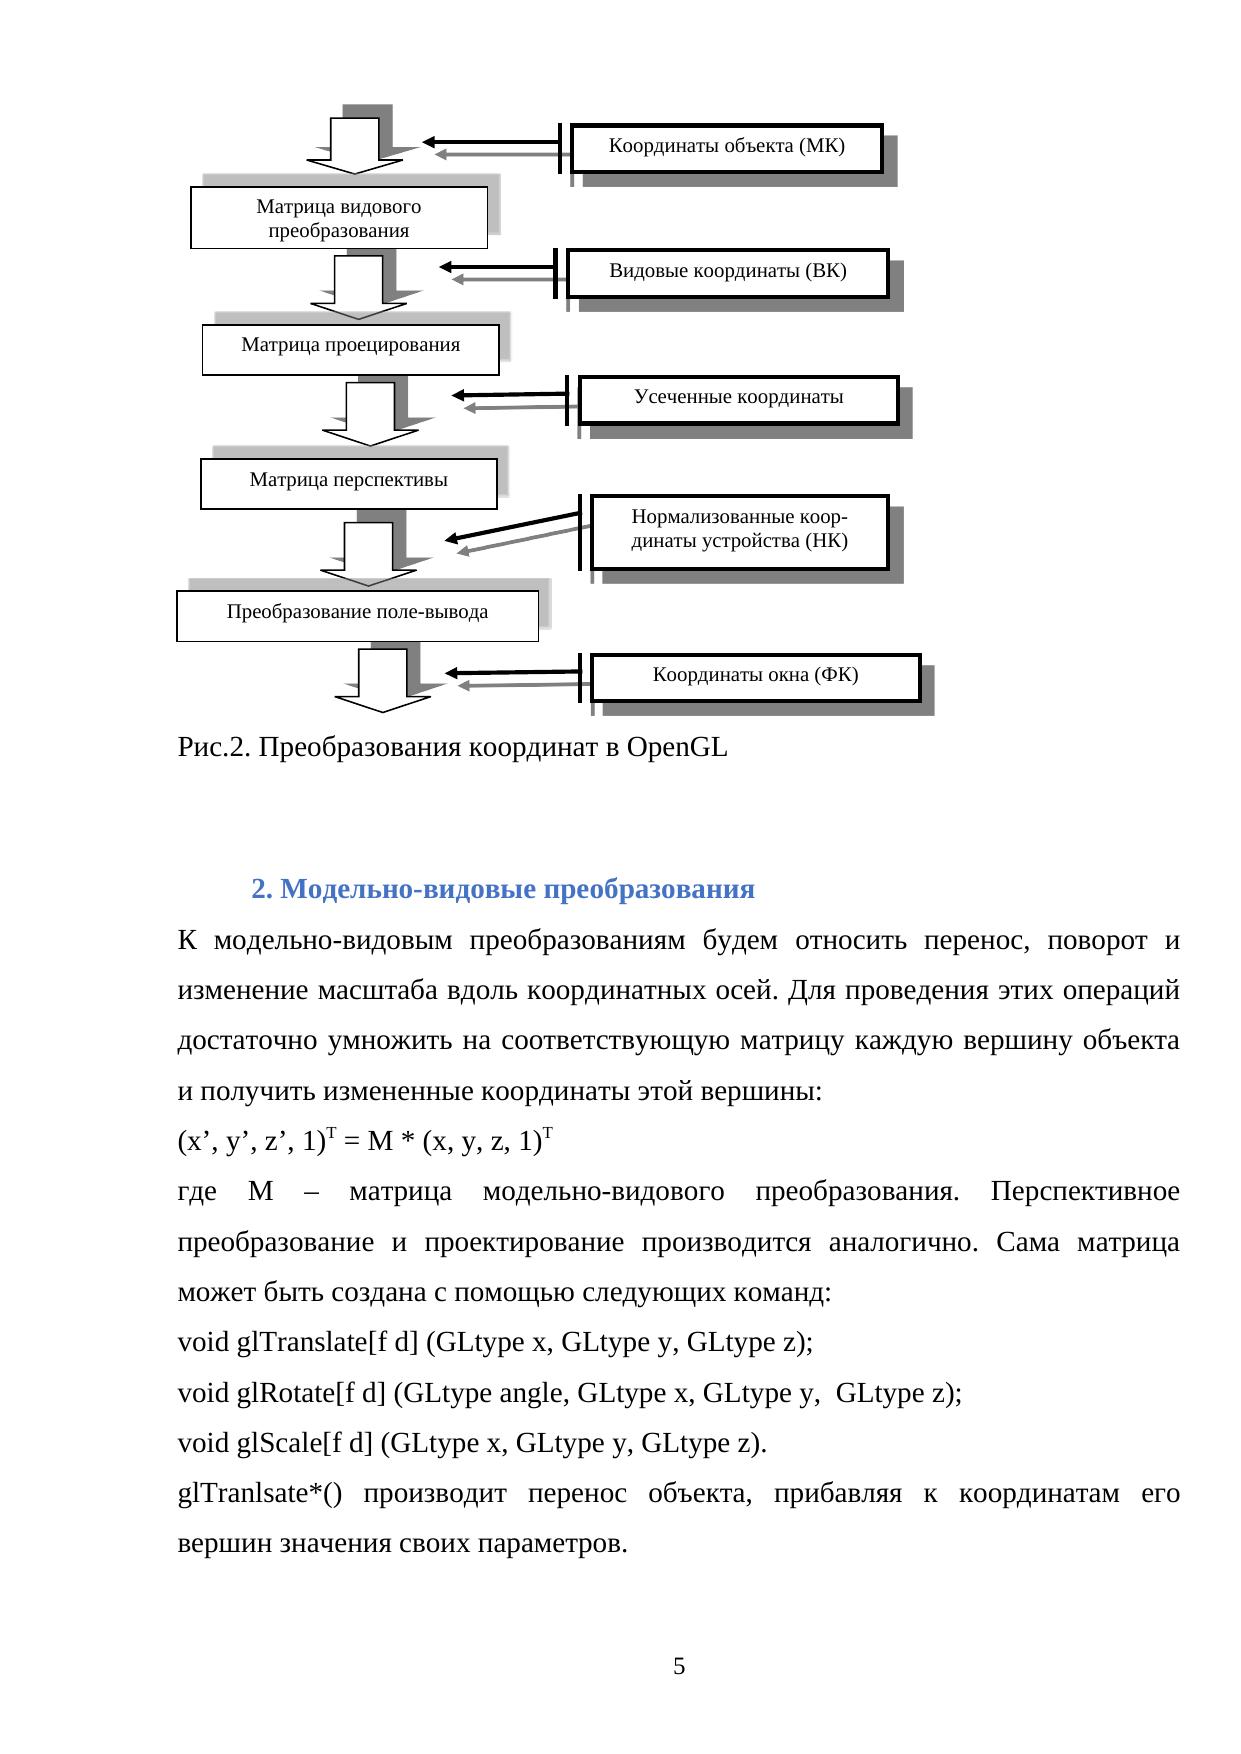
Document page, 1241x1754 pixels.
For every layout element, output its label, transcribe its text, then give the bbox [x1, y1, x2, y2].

text void glTranslate[f d] (GLtype x, GLtype y, GLtype z); [177, 1324, 1181, 1358]
text void glScale[f d] (GLtype x, GLtype y, GLtype z). [177, 1425, 1181, 1458]
text где M – матрица модельно-видового преобразования. Перспективное преобразование и проектирование производится аналогично. Сама матрица может быть создана с помощью следующих команд: [177, 1173, 1181, 1308]
subtitle 2. Модельно-видовые преобразования [177, 872, 1181, 905]
text К модельно-видовым преобразованиям будем относить перенос, поворот и изменение масштаба вдоль координатных осей. Для проведения этих операций достаточно умножить на соответствующую матрицу каждую вершину объекта и получить измененные координаты этой вершины: [177, 922, 1181, 1106]
text Рис.2. Преобразования координат в OpenGL [177, 729, 1181, 763]
text (x’, y’, z’, 1)T = M * (x, y, z, 1)T [177, 1123, 1181, 1157]
text void glRotate[f d] (GLtype angle, GLtype x, GLtype y, GLtype z); [177, 1375, 1181, 1408]
text glTranlsate*() производит перенос объекта, прибавляя к координатам его вершин значения своих параметров. [177, 1475, 1181, 1559]
